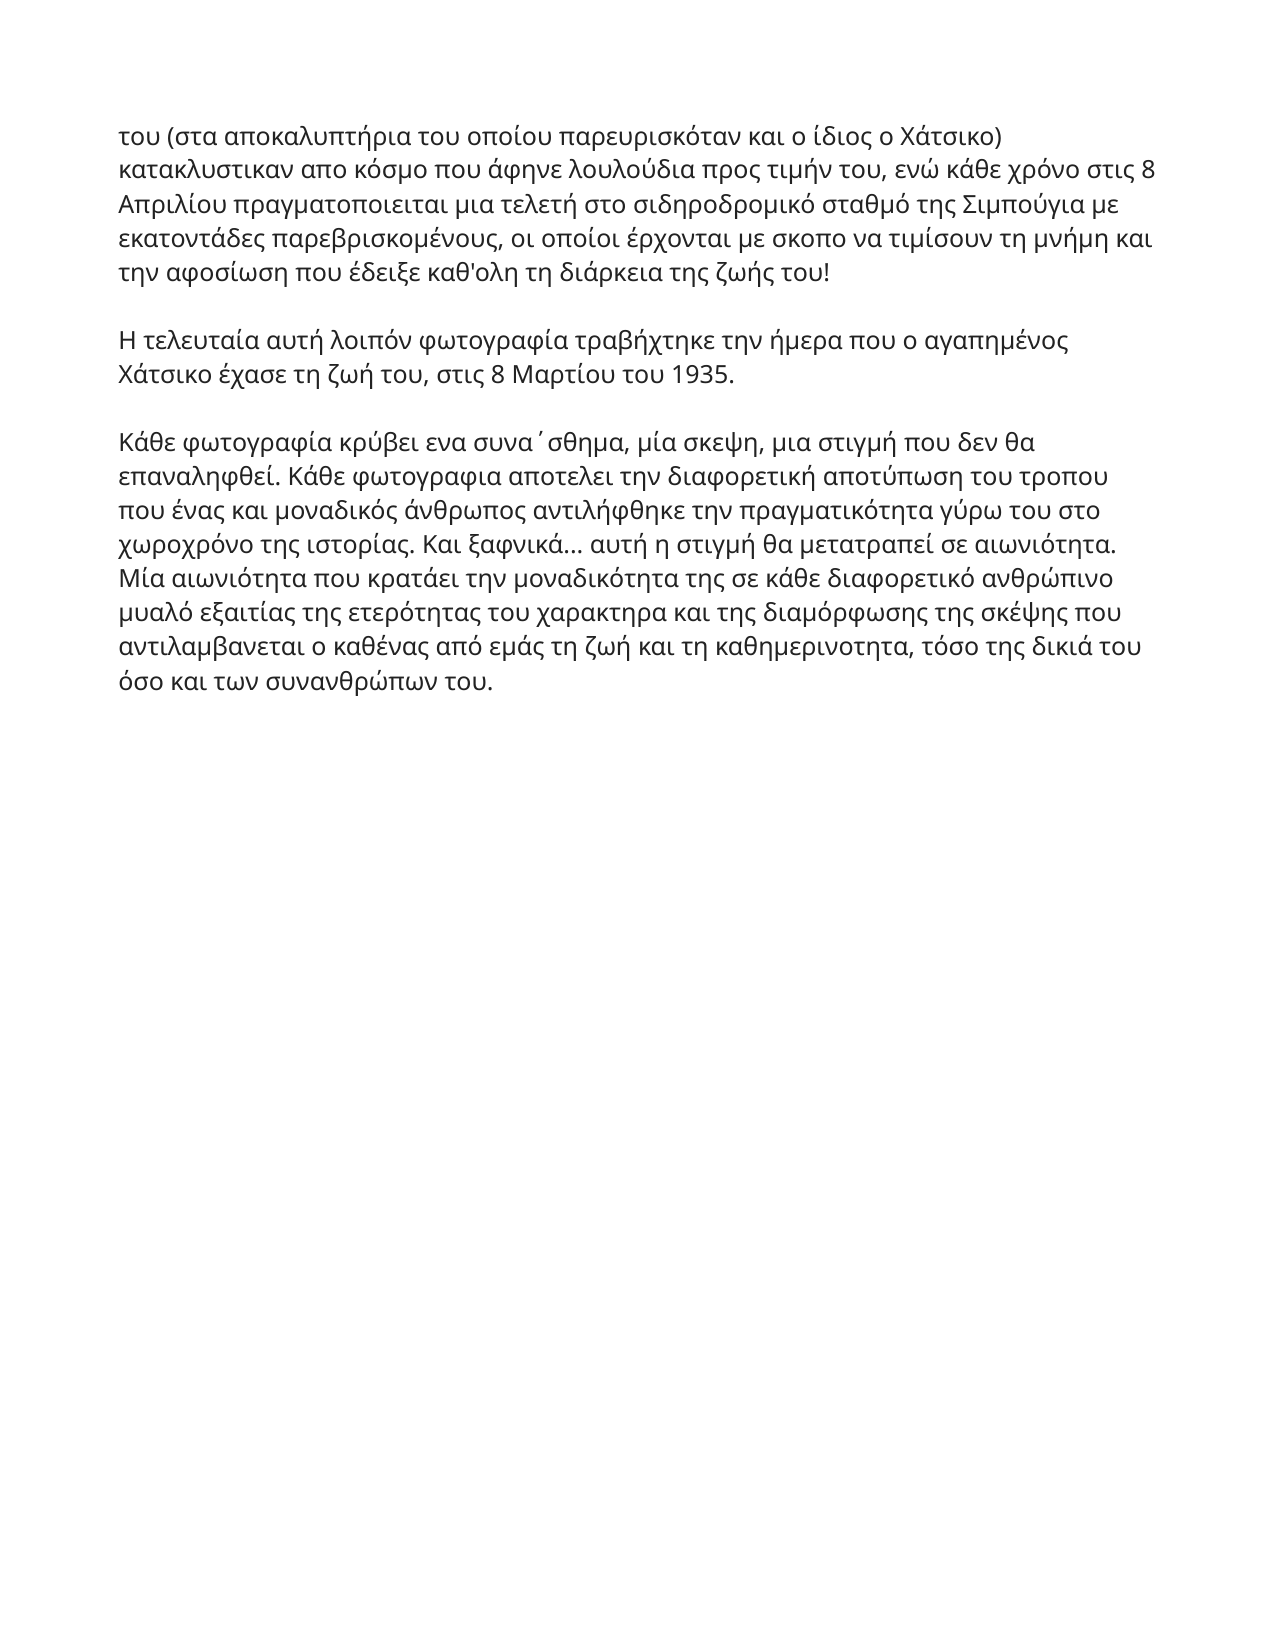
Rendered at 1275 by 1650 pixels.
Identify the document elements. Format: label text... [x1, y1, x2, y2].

text Η τελευταία αυτή λοιπόν φωτογραφία τραβήχτηκε την ήμερα που ο αγαπημένος Χάτσικο έχασε τη ζωή του, στις 8 Μαρτίου του 1935. [118, 322, 1157, 391]
text Κάθε φωτογραφία κρύβει ενα συνα΄σθημα, μία σκεψη, μια στιγμή που δεν θα επαναληφθεί. Κάθε φωτογραφια αποτελει την διαφορετική αποτύπωση του τροπου που ένας και μοναδικός άνθρωπος αντιλήφθηκε την πραγματικότητα γύρω του στο χωροχρόνο της ιστορίας. Και ξαφνικά... αυτή η στιγμή θα μετατραπεί σε αιωνιότητα. Μία αιωνιότητα που κρατάει την μοναδικότητα της σε κάθε διαφορετικό ανθρώπινο μυαλό εξαιτίας της ετερότητας του χαρακτηρα και της διαμόρφωσης της σκέψης που αντιλαμβανεται ο καθένας από εμάς τη ζωή και τη καθημερινοτητα, τόσο της δικιά του όσο και των συνανθρώπων του. [118, 425, 1157, 697]
text του (στα αποκαλυπτήρια του οποίου παρευρισκόταν και ο ίδιος ο Χάτσικο) κατακλυστικαν απο κόσμο που άφηνε λουλούδια προς τιμήν του, ενώ κάθε χρόνο στις 8 Απριλίου πραγματοποιειται μια τελετή στο σιδηροδρομικό σταθμό της Σιμπούγια με εκατοντάδες παρεβρισκομένους, οι οποίοι έρχονται με σκοπο να τιμίσουν τη μνήμη και την αφοσίωση που έδειξε καθ'ολη τη διάρκεια της ζωής του! [118, 118, 1157, 288]
